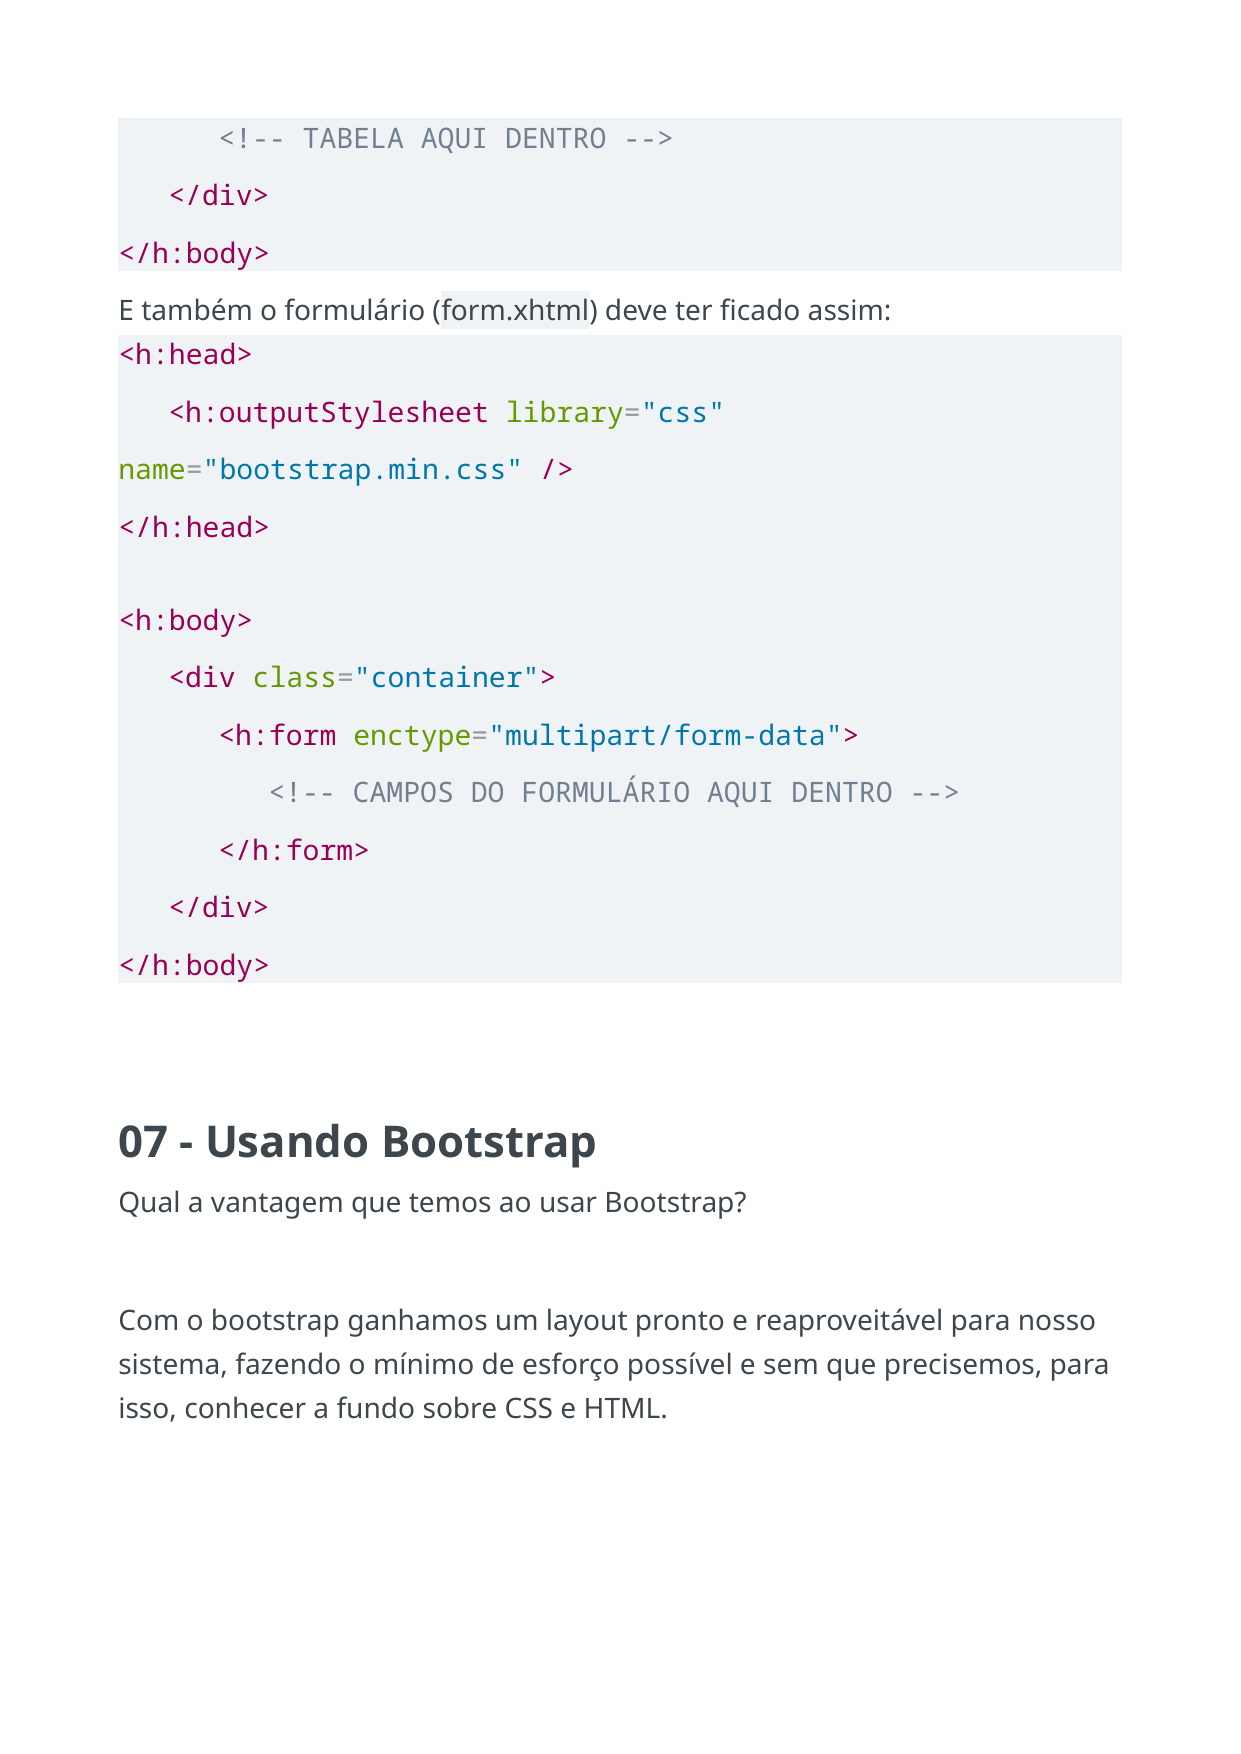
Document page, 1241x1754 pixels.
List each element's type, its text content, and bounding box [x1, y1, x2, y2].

text <!-- TABELA AQUI DENTRO --> [118, 118, 1122, 156]
text <div class="container"> [118, 658, 1122, 696]
text E também o formulário (form.xhtml) deve ter ficado assim: [118, 291, 1122, 329]
text </h:body> [118, 945, 1122, 983]
text <h:form enctype="multipart/form-data"> [118, 715, 1122, 753]
text <h:outputStylesheet library="css" name="bootstrap.min.css" /> [118, 392, 1122, 488]
subtitle 07 - Usando Bootstrap [118, 1111, 1122, 1170]
text </h:form> [118, 830, 1122, 868]
text </h:head> [118, 507, 1122, 546]
text Com o bootstrap ganhamos um layout pronto e reaproveitável para nosso sistema, fazendo o mínimo de esforço possível e sem que precisemos, para isso, conhecer a fundo sobre CSS e HTML. [118, 1300, 1122, 1426]
text Qual a vantagem que temos ao usar Bootstrap? [118, 1183, 1122, 1221]
text <h:head> [118, 335, 1122, 373]
text </h:body> [118, 233, 1122, 271]
text </div> [118, 176, 1122, 214]
text </div> [118, 888, 1122, 926]
text <!-- CAMPOS DO FORMULÁRIO AQUI DENTRO --> [118, 773, 1122, 811]
text <h:body> [118, 600, 1122, 638]
